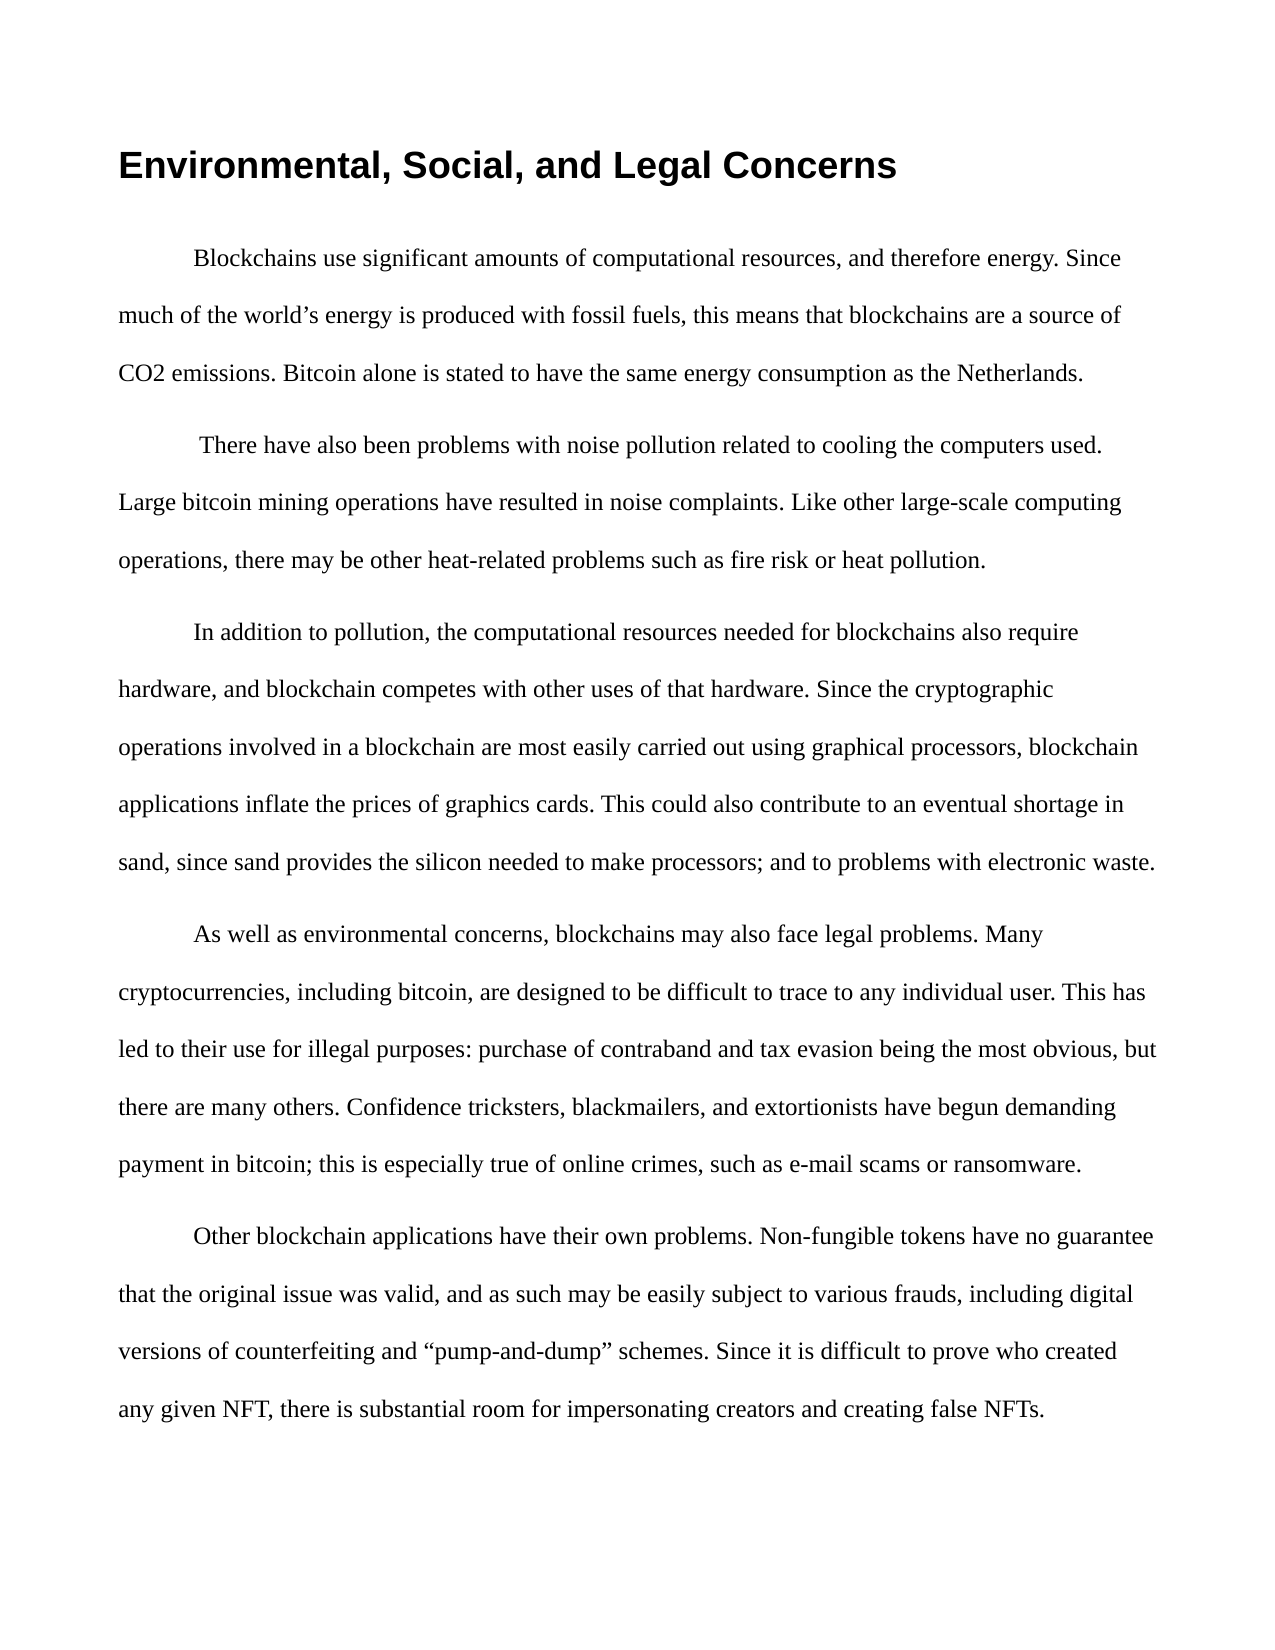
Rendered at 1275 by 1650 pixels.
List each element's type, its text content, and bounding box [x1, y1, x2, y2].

text As well as environmental concerns, blockchains may also face legal problems. Many cryptocurrencies, including bitcoin, are designed to be difficult to trace to any individual user. This has led to their use for illegal purposes: purchase of contraband and tax evasion being the most obvious, but there are many others. Confidence tricksters, blackmailers, and extortionists have begun demanding payment in bitcoin; this is especially true of online crimes, such as e-mail scams or ransomware. [118, 919, 1157, 1178]
subtitle Environmental, Social, and Legal Concerns [118, 143, 1157, 187]
text There have also been problems with noise pollution related to cooling the computers used. Large bitcoin mining operations have resulted in noise complaints. Like other large-scale computing operations, there may be other heat-related problems such as fire risk or heat pollution. [118, 430, 1157, 574]
text Blockchains use significant amounts of computational resources, and therefore energy. Since much of the world’s energy is produced with fossil fuels, this means that blockchains are a source of CO2 emissions. Bitcoin alone is stated to have the same energy consumption as the Netherlands. [118, 243, 1157, 387]
text Other blockchain applications have their own problems. Non-fungible tokens have no guarantee that the original issue was valid, and as such may be easily subject to various frauds, including digital versions of counterfeiting and “pump-and-dump” schemes. Since it is difficult to prove who created any given NFT, there is substantial room for impersonating creators and creating false NFTs. [118, 1221, 1157, 1422]
text In addition to pollution, the computational resources needed for blockchains also require hardware, and blockchain competes with other uses of that hardware. Since the cryptographic operations involved in a blockchain are most easily carried out using graphical processors, blockchain applications inflate the prices of graphics cards. This could also contribute to an eventual shortage in sand, since sand provides the silicon needed to make processors; and to problems with electronic waste. [118, 617, 1157, 876]
